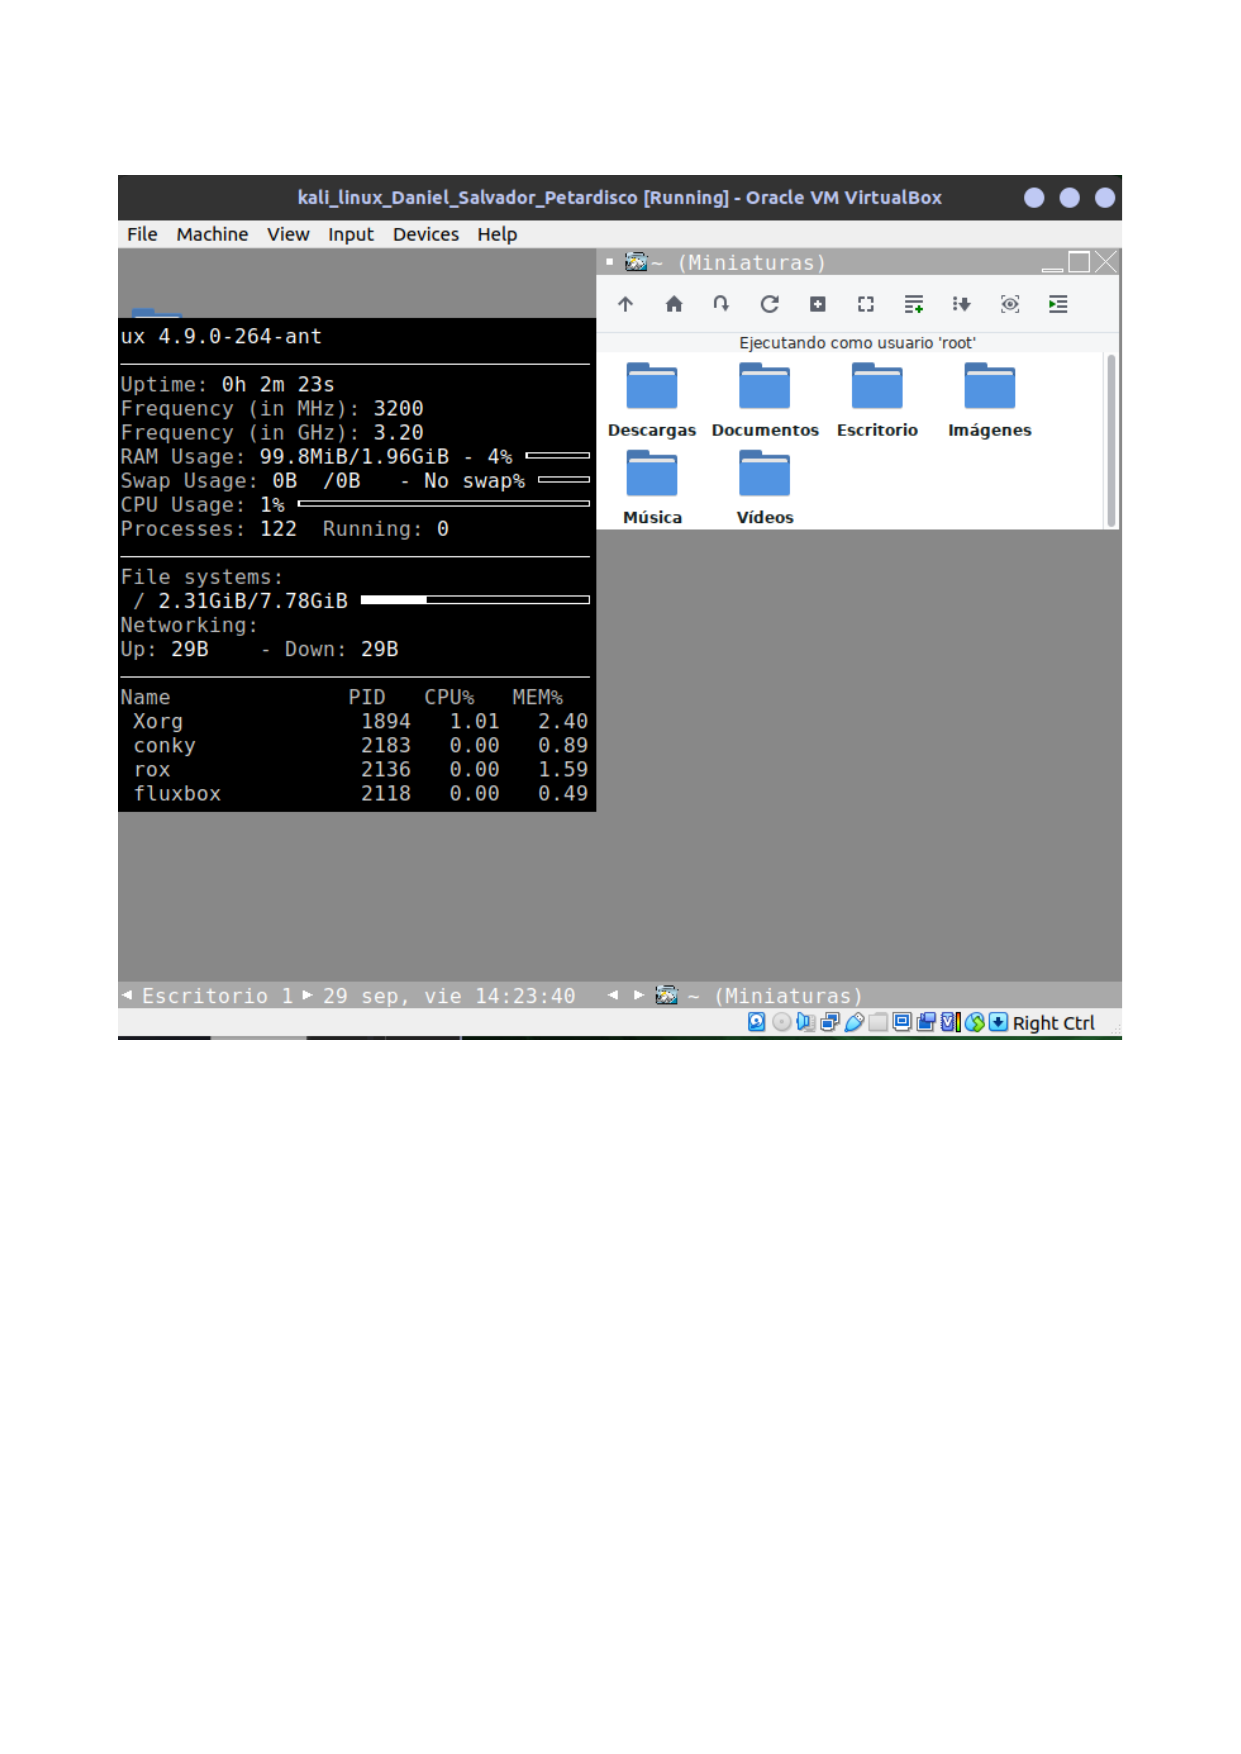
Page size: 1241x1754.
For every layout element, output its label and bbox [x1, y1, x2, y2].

picture [118, 175, 1123, 1040]
